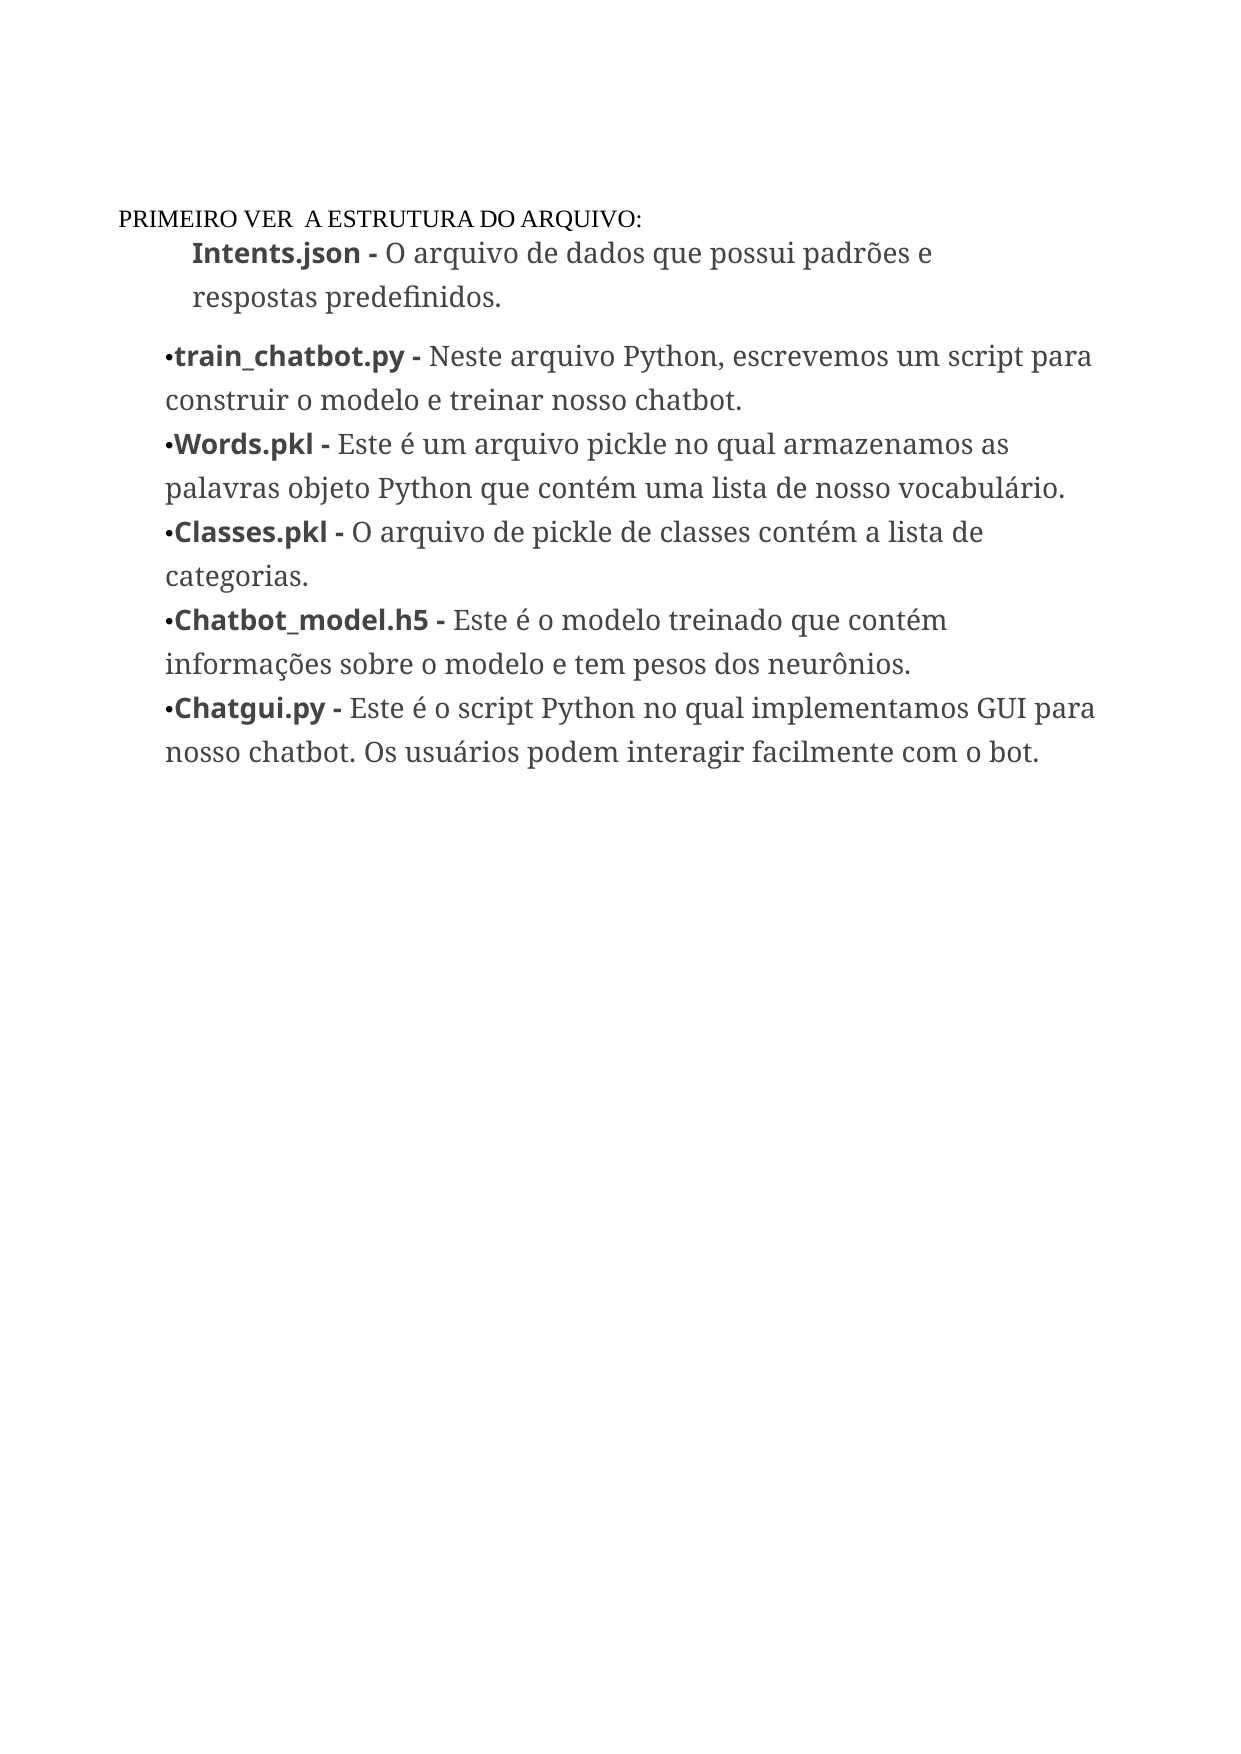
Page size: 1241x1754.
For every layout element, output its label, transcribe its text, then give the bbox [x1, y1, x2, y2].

list train_chatbot.py - Neste arquivo Python, escrevemos um script para construir o modelo e treinar nosso chatbot. [118, 336, 1122, 418]
text Intents.json - O arquivo de dados que possui padrões e respostas predefinidos. [118, 233, 1122, 316]
list Classes.pkl - O arquivo de pickle de classes contém a lista de categorias. [118, 512, 1122, 594]
list Chatgui.py - Este é o script Python no qual implementamos GUI para nosso chatbot. Os usuários podem interagir facilmente com o bot. [118, 688, 1122, 771]
list Words.pkl - Este é um arquivo pickle no qual armazenamos as palavras objeto Python que contém uma lista de nosso vocabulário. [118, 424, 1122, 506]
text PRIMEIRO VER A ESTRUTURA DO ARQUIVO: [118, 204, 1122, 233]
list Chatbot_model.h5 - Este é o modelo treinado que contém informações sobre o modelo e tem pesos dos neurônios. [118, 600, 1122, 683]
